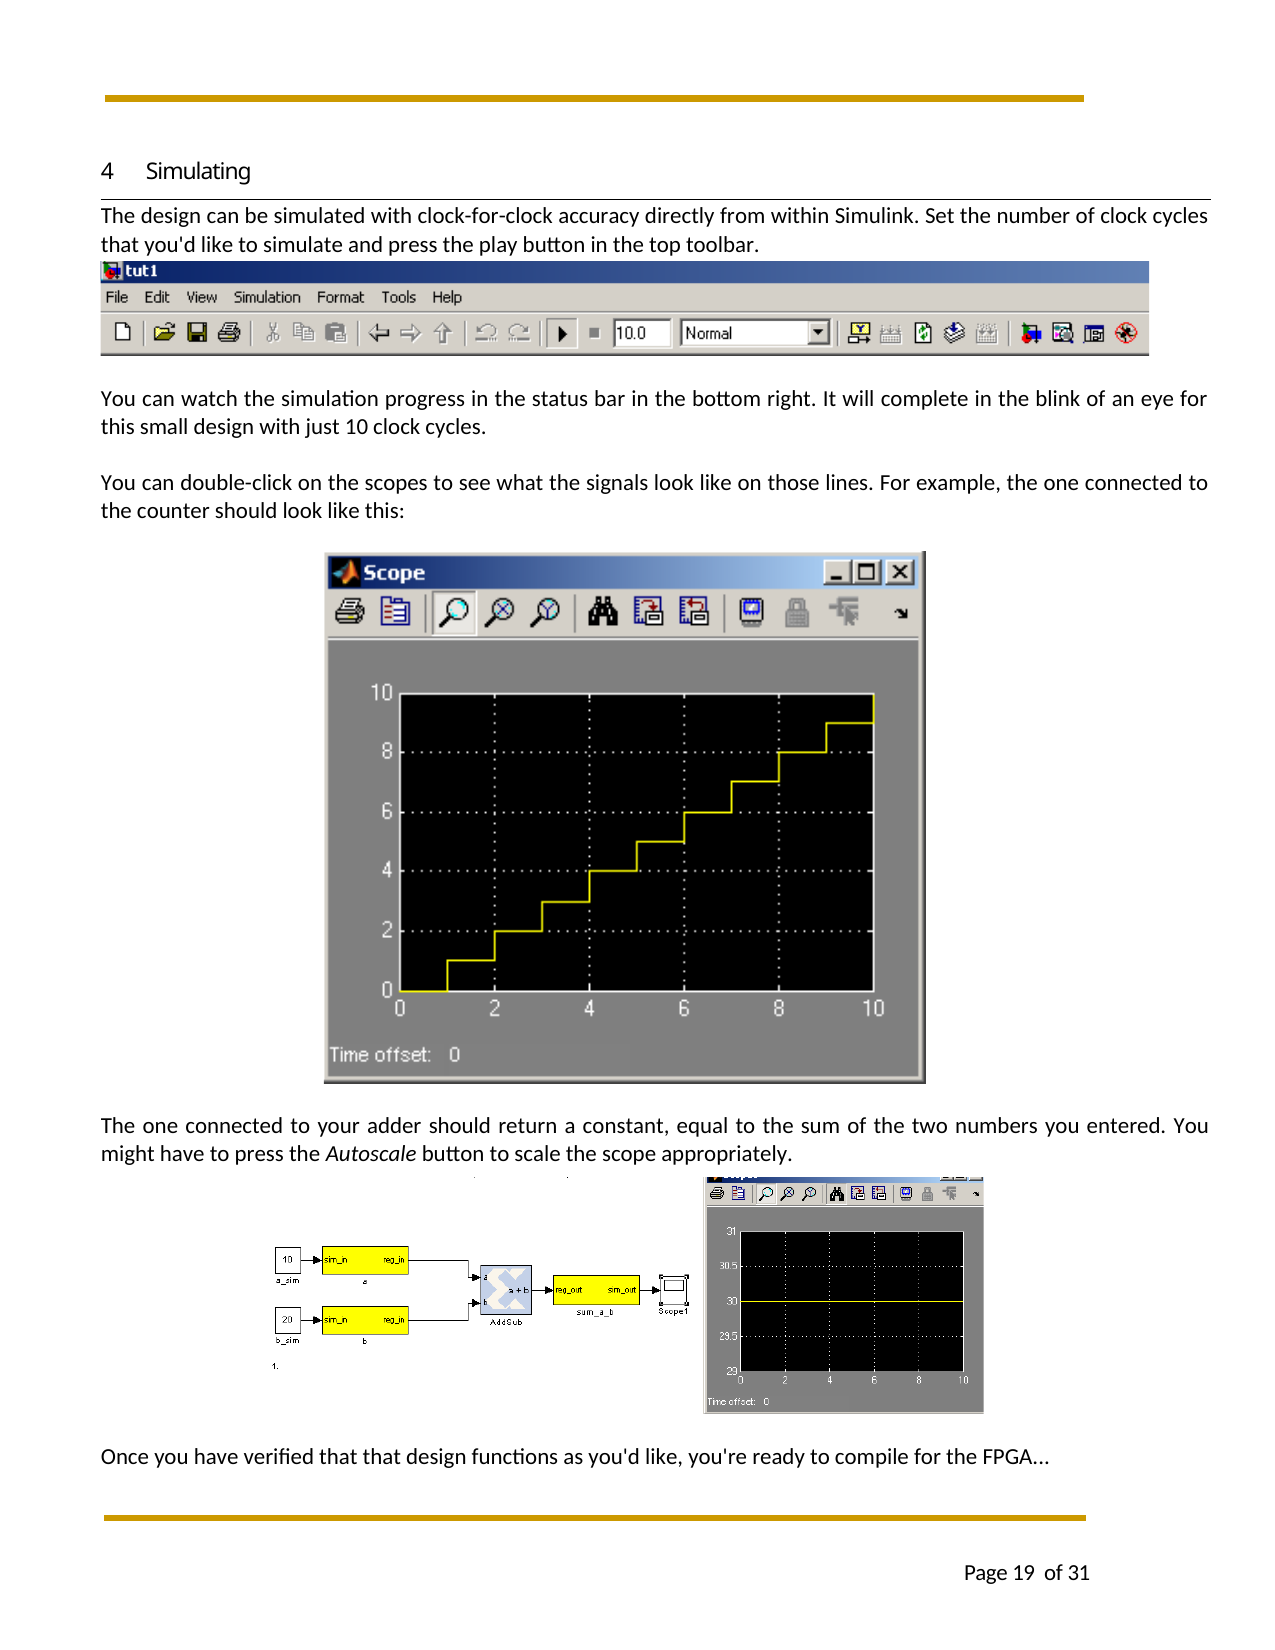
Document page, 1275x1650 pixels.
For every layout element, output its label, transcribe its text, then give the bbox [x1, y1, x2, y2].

picture [100, 261, 1150, 356]
picture [271, 1177, 984, 1414]
text You can watch the simulation progress in the status bar in the bottom right. It will complete in the blink of an eye for this small design with just 10 clock cycles. [101, 384, 1211, 440]
text You can double-click on the scopes to see what the signals look like on those lines. For example, the one connected to the counter should look like this: [101, 468, 1211, 524]
text The design can be simulated with clock-for-clock accuracy directly from within Simulink. Set the number of clock cycles that you'd like to simulate and press the play button in the top toolbar. [101, 200, 1211, 258]
subtitle Simulating [101, 155, 1062, 186]
picture [323, 551, 926, 1084]
text Once you have verified that that design functions as you'd like, you're ready to compile for the FPGA... [101, 1442, 1211, 1470]
text The one connected to your adder should return a constant, equal to the sum of the two numbers you entered. You might have to press the Autoscale button to scale the scope appropriately. [101, 1111, 1211, 1167]
